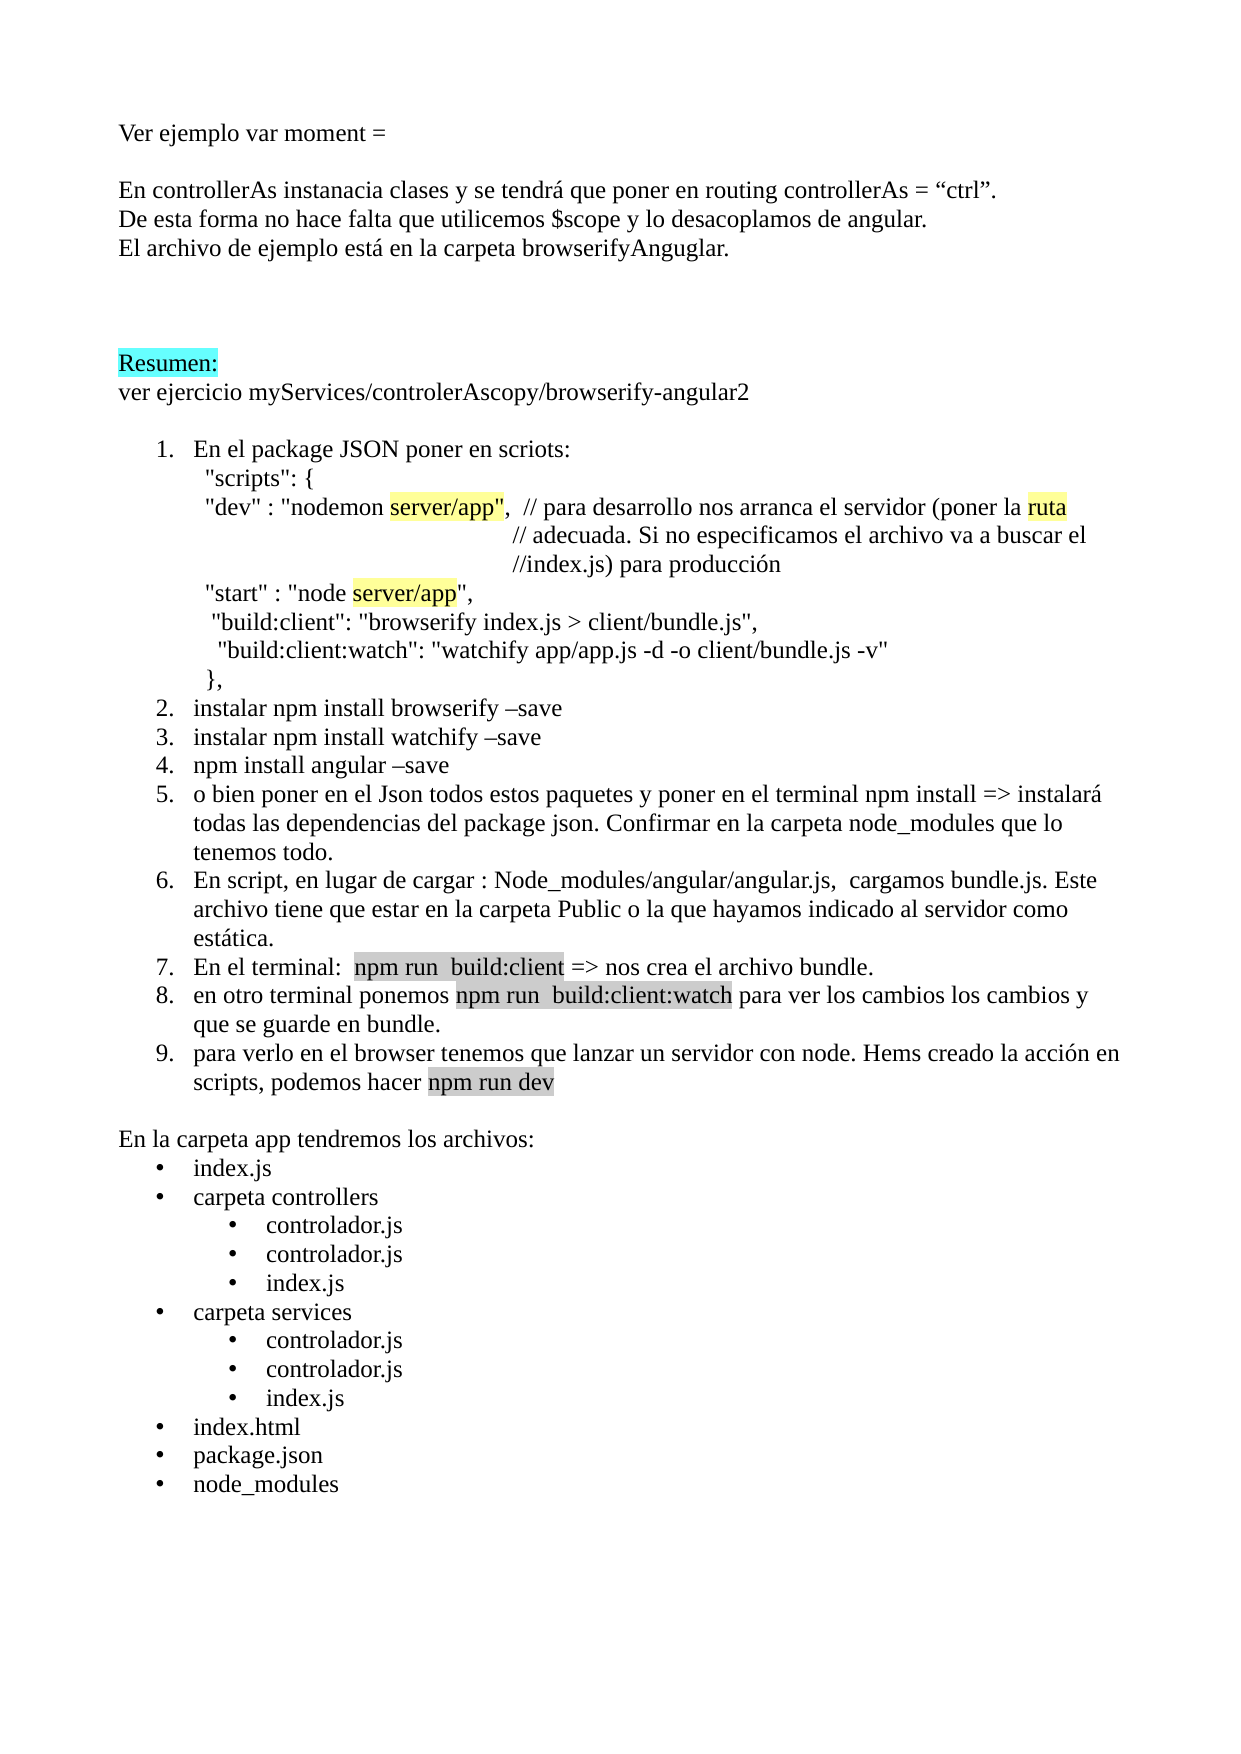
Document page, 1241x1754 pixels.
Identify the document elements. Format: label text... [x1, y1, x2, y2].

list En el terminal: npm run build:client => nos crea el archivo bundle. [156, 952, 1122, 981]
text Resumen: [118, 348, 1122, 377]
text En la carpeta app tendremos los archivos: [118, 1124, 1122, 1153]
text El archivo de ejemplo está en la carpeta browserifyAnguglar. [118, 233, 1122, 262]
list carpeta controllers [156, 1182, 1122, 1211]
text "dev" : "nodemon server/app", // para desarrollo nos arranca el servidor (poner la ruta // adecuada. Si no especificamos el archivo va a buscar el //index.js) para producción [118, 492, 1122, 578]
list en otro terminal ponemos npm run build:client:watch para ver los cambios los cambios y que se guarde en bundle. [156, 981, 1122, 1038]
list o bien poner en el Json todos estos paquetes y poner en el terminal npm install => instalará todas las dependencias del package json. Confirmar en la carpeta node_modules que lo tenemos todo. [156, 779, 1122, 866]
text }, [118, 664, 1122, 693]
text En controllerAs instanacia clases y se tendrá que poner en routing controllerAs = “ctrl”. [118, 176, 1122, 204]
list node_modules [156, 1469, 1122, 1498]
list npm install angular –save [156, 751, 1122, 779]
list instalar npm install watchify –save [156, 722, 1122, 751]
list controlador.js [228, 1239, 1122, 1268]
list carpeta services [156, 1297, 1122, 1326]
list En el package JSON poner en scriots: [156, 434, 1122, 463]
text "scripts": { [118, 463, 1122, 492]
text "build:client:watch": "watchify app/app.js -d -o client/bundle.js -v" [118, 636, 1122, 664]
text "build:client": "browserify index.js > client/bundle.js", [118, 607, 1122, 636]
list En script, en lugar de cargar : Node_modules/angular/angular.js, cargamos bundle.js. Este archivo tiene que estar en la carpeta Public o la que hayamos indicado al servidor como estática. [156, 866, 1122, 952]
text ver ejercicio myServices/controlerAscopy/browserify-angular2 [118, 377, 1122, 406]
list controlador.js [228, 1326, 1122, 1354]
list package.json [156, 1441, 1122, 1469]
text "start" : "node server/app", [118, 578, 1122, 607]
list controlador.js [228, 1211, 1122, 1239]
text Ver ejemplo var moment = [118, 118, 1122, 147]
list para verlo en el browser tenemos que lanzar un servidor con node. Hems creado la acción en scripts, podemos hacer npm run dev [156, 1038, 1122, 1096]
list index.html [156, 1412, 1122, 1441]
list instalar npm install browserify –save [156, 693, 1122, 722]
list index.js [228, 1268, 1122, 1297]
list index.js [156, 1153, 1122, 1182]
list controlador.js [228, 1354, 1122, 1383]
list index.js [228, 1383, 1122, 1412]
text De esta forma no hace falta que utilicemos $scope y lo desacoplamos de angular. [118, 204, 1122, 233]
